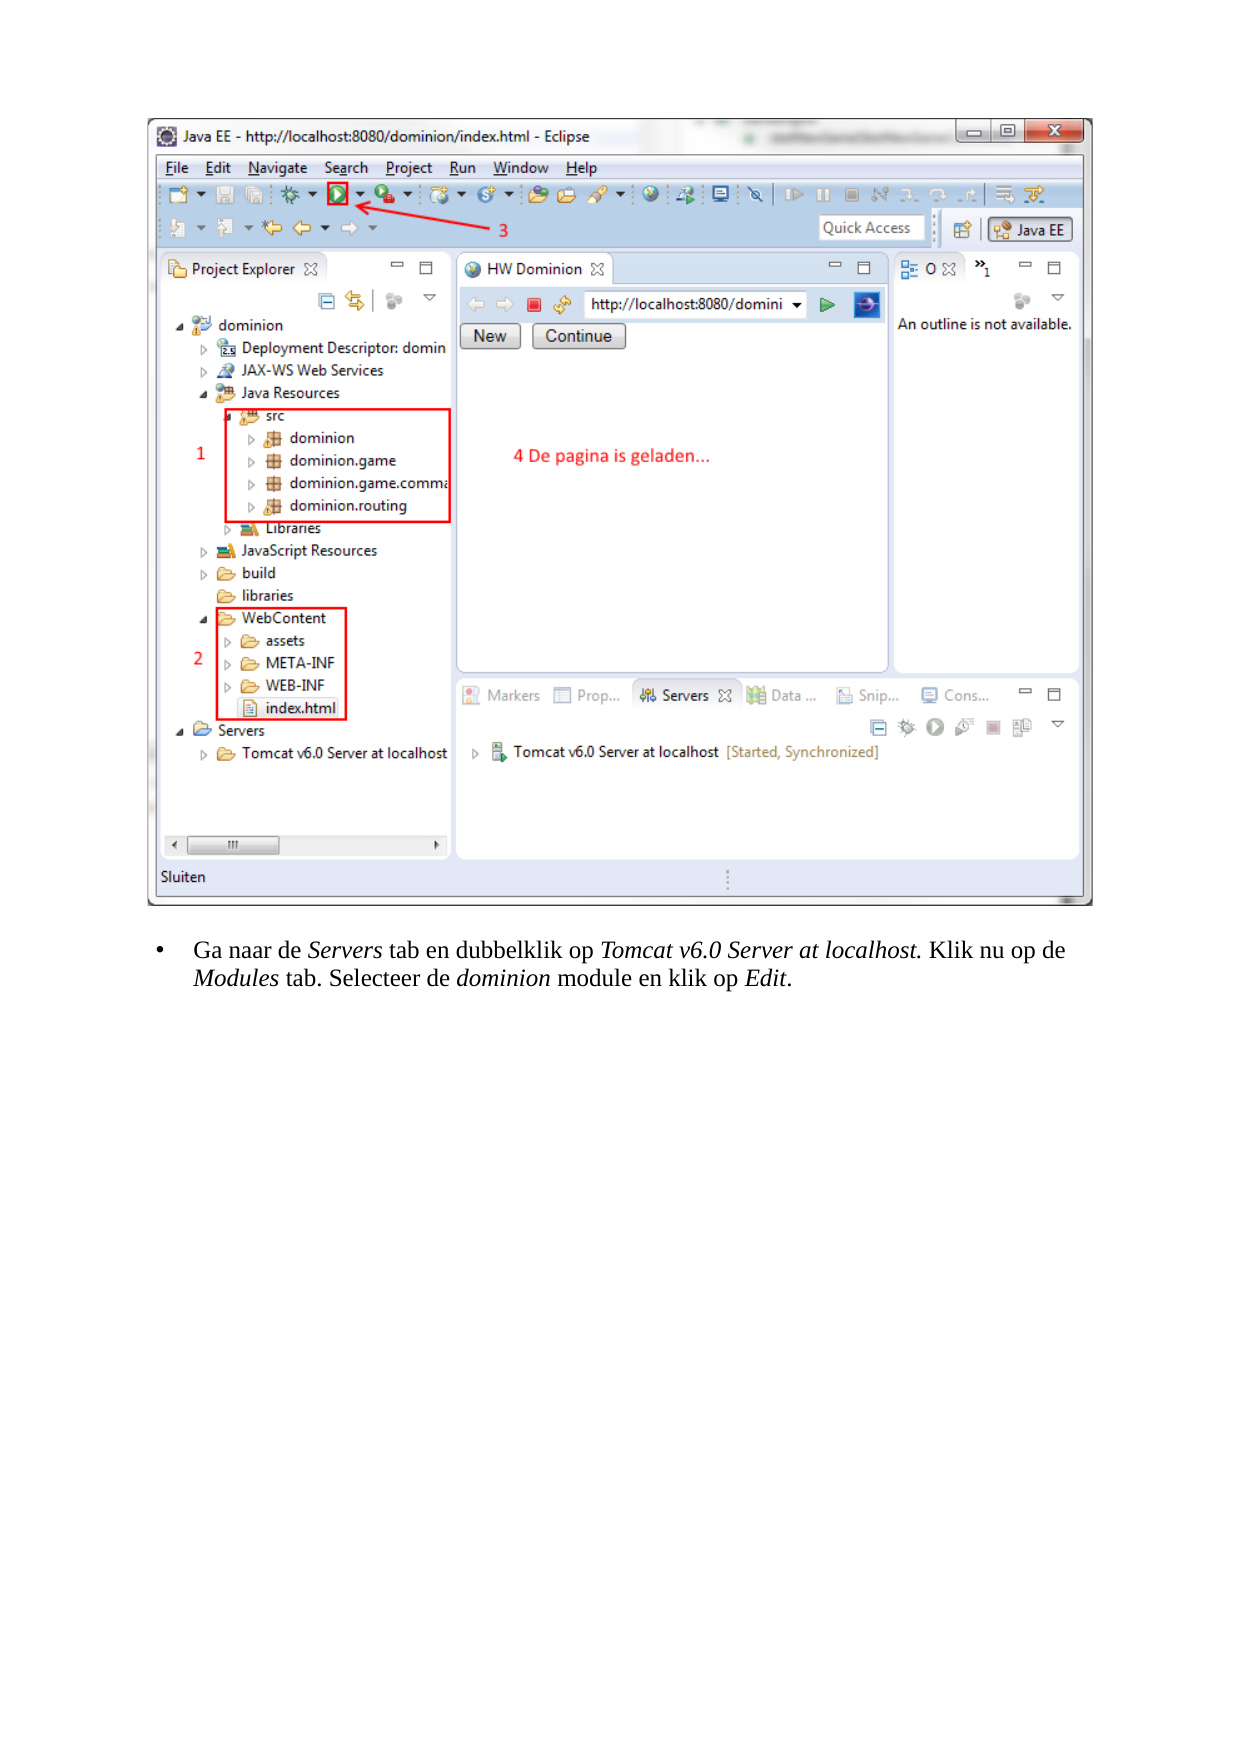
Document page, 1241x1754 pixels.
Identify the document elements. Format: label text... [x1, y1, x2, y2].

picture [147, 118, 1093, 906]
list Ga naar de Servers tab en dubbelklik op Tomcat v6.0 Server at localhost. Klik nu op de Modules tab. Selecteer de dominion module en klik op Edit. [156, 935, 1122, 992]
